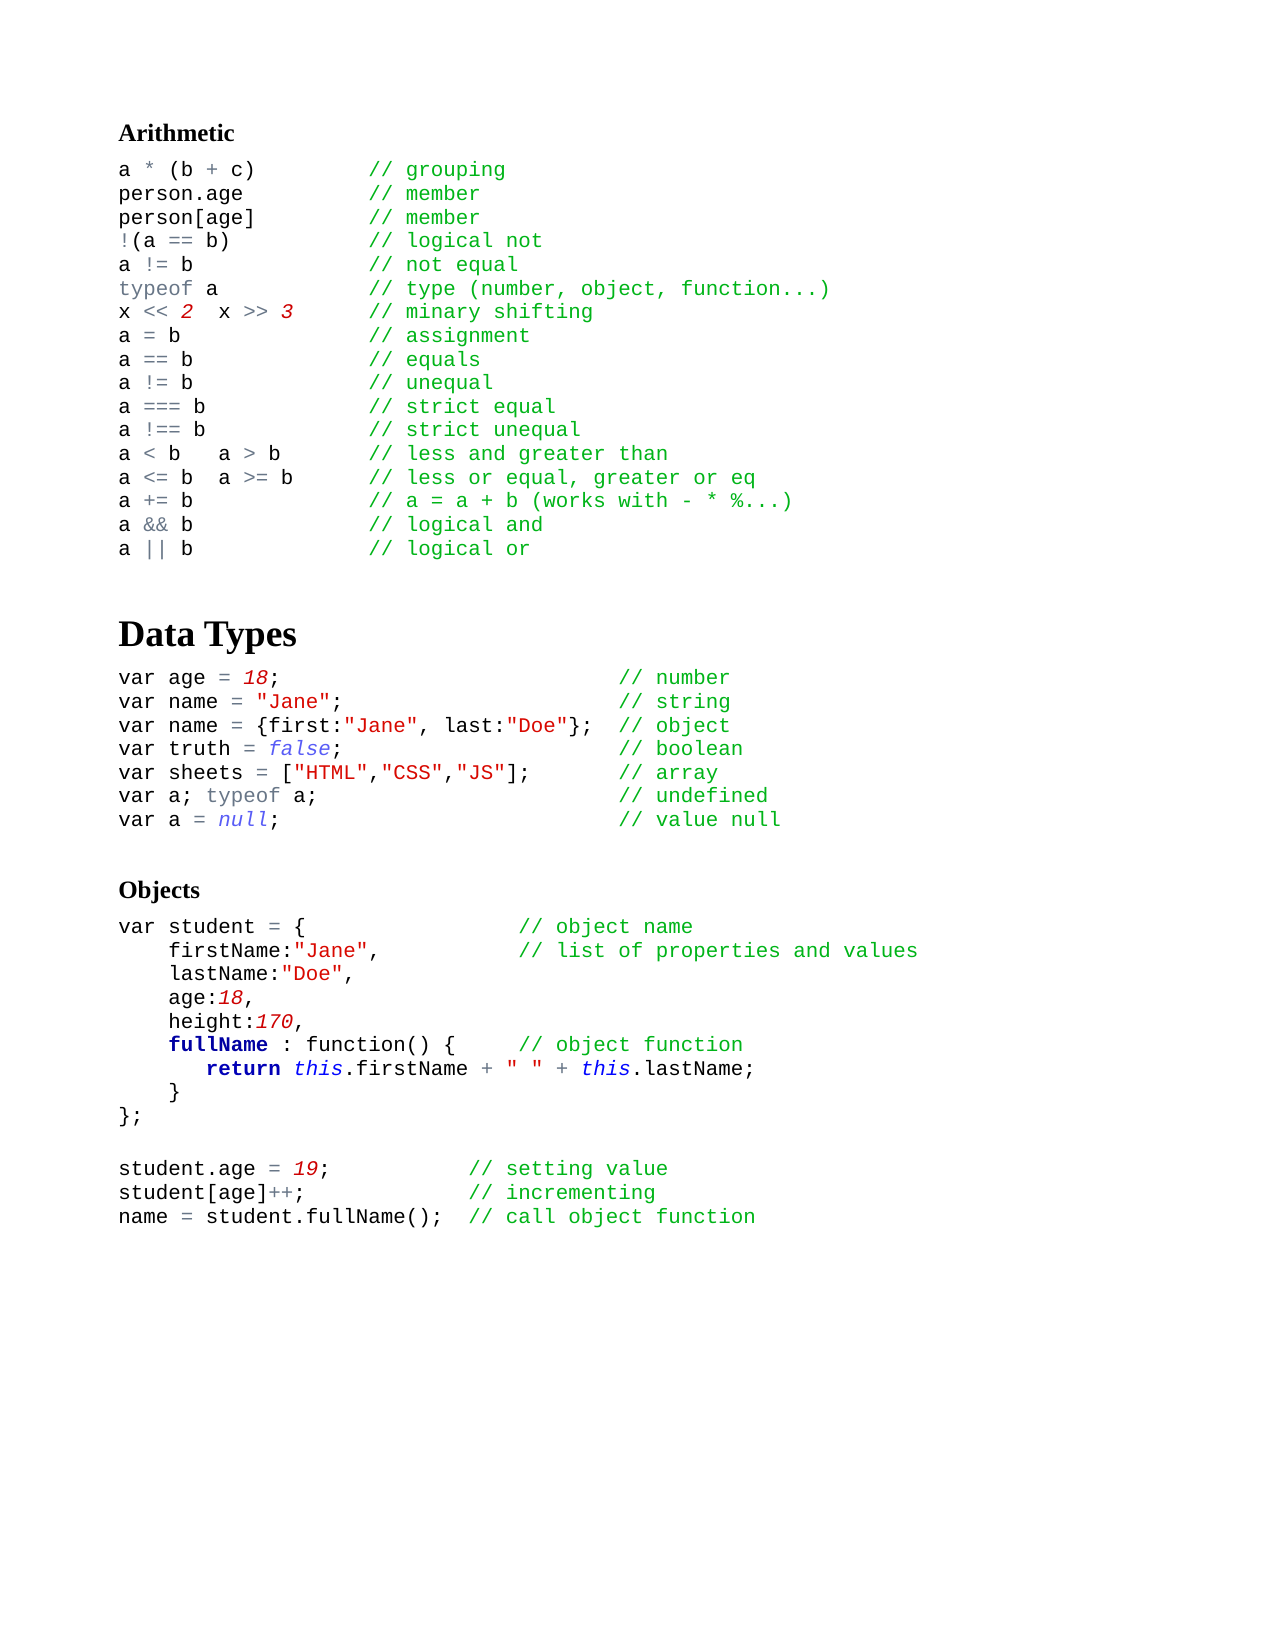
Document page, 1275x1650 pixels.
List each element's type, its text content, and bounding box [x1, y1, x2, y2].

text var a; typeof a; // undefined [118, 786, 1157, 809]
text firstName:"Jane", // list of properties and values [118, 940, 1157, 963]
text height:170, [118, 1011, 1157, 1034]
subtitle Objects [118, 875, 1157, 903]
text person.age // member [118, 183, 1157, 207]
text } [118, 1082, 1157, 1105]
text var age = 18; // number [118, 667, 1157, 691]
text return this.firstName + " " + this.lastName; [118, 1058, 1157, 1082]
text }; [118, 1105, 1157, 1129]
subtitle Arithmetic [118, 118, 1157, 147]
text lastName:"Doe", [118, 963, 1157, 987]
text a <= b a >= b // less or equal, greater or eq [118, 467, 1157, 490]
text a != b // not equal [118, 254, 1157, 278]
text a === b // strict equal [118, 396, 1157, 419]
text var student = { // object name [118, 916, 1157, 940]
text var name = {first:"Jane", last:"Doe"}; // object [118, 714, 1157, 738]
text a || b // logical or [118, 538, 1157, 561]
text a < b a > b // less and greater than [118, 443, 1157, 467]
text a * (b + c) // grouping [118, 159, 1157, 183]
text var sheets = ["HTML","CSS","JS"]; // array [118, 762, 1157, 786]
text name = student.fullName(); // call object function [118, 1206, 1157, 1229]
text person[age] // member [118, 207, 1157, 230]
text a != b // unequal [118, 372, 1157, 396]
text var truth = false; // boolean [118, 738, 1157, 762]
text x << 2 x >> 3 // minary shifting [118, 301, 1157, 325]
text a += b // a = a + b (works with - * %...) [118, 490, 1157, 514]
text student[age]++; // incrementing [118, 1182, 1157, 1206]
text a && b // logical and [118, 514, 1157, 538]
text !(a == b) // logical not [118, 230, 1157, 254]
text fullName : function() { // object function [118, 1034, 1157, 1058]
text var a = null; // value null [118, 809, 1157, 833]
text age:18, [118, 987, 1157, 1011]
text student.age = 19; // setting value [118, 1158, 1157, 1182]
text a !== b // strict unequal [118, 419, 1157, 443]
text a = b // assignment [118, 325, 1157, 348]
text var name = "Jane"; // string [118, 691, 1157, 714]
text typeof a // type (number, object, function...) [118, 278, 1157, 301]
text a == b // equals [118, 348, 1157, 372]
subtitle Data Types [118, 612, 1157, 655]
